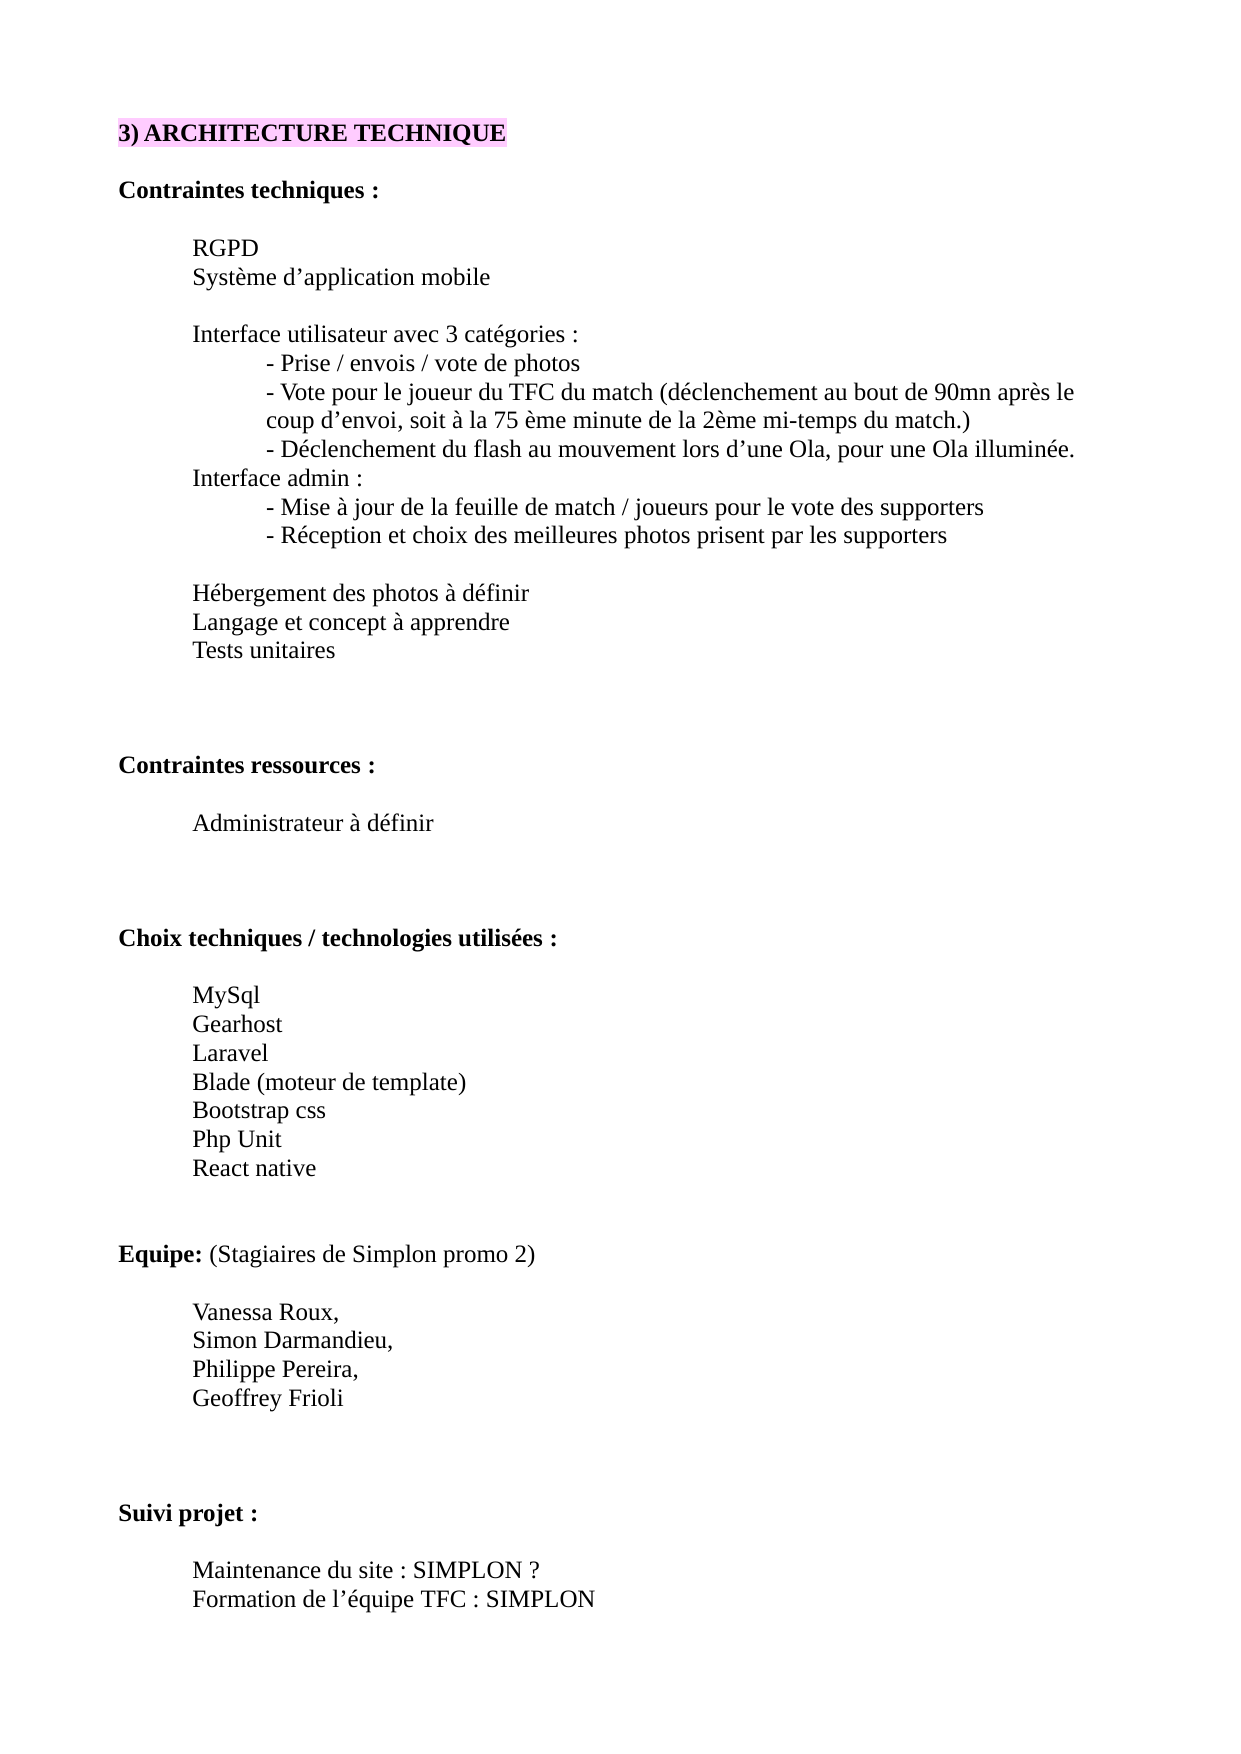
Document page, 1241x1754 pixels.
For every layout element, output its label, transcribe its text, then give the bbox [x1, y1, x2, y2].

text Geoffrey Frioli [118, 1383, 1122, 1412]
text Tests unitaires [118, 636, 1122, 664]
text Interface admin : [118, 463, 1122, 492]
text Simon Darmandieu, [118, 1326, 1122, 1354]
text Laravel [192, 1038, 1122, 1067]
text - Vote pour le joueur du TFC du match (déclenchement au bout de 90mn après le coup d’envoi, soit à la 75 ème minute de la 2ème mi-temps du match.) [118, 377, 1122, 434]
text - Déclenchement du flash au mouvement lors d’une Ola, pour une Ola illuminée. [118, 434, 1122, 463]
text Administrateur à définir [118, 808, 1122, 837]
text Php Unit [192, 1124, 1122, 1153]
text MySql [192, 981, 1122, 1009]
text Philippe Pereira, [118, 1354, 1122, 1383]
text Maintenance du site : SIMPLON ? [118, 1556, 1122, 1584]
text 3) ARCHITECTURE TECHNIQUE [118, 118, 1122, 147]
text Vanessa Roux, [118, 1297, 1122, 1326]
text Formation de l’équipe TFC : SIMPLON [118, 1584, 1122, 1613]
text - Prise / envois / vote de photos [118, 348, 1122, 377]
text Contraintes techniques : [118, 176, 1122, 204]
text Contraintes ressources : [118, 751, 1122, 779]
text - Mise à jour de la feuille de match / joueurs pour le vote des supporters [118, 492, 1122, 521]
text Equipe: (Stagiaires de Simplon promo 2) [118, 1239, 1122, 1268]
text RGPD [118, 233, 1122, 262]
text Gearhost [192, 1009, 1122, 1038]
text Suivi projet : [118, 1498, 1122, 1527]
text Bootstrap css [192, 1096, 1122, 1124]
text React native [192, 1153, 1122, 1182]
text Hébergement des photos à définir [118, 578, 1122, 607]
text Système d’application mobile [118, 262, 1122, 291]
text Choix techniques / technologies utilisées : [118, 923, 1122, 952]
text Langage et concept à apprendre [118, 607, 1122, 636]
text Interface utilisateur avec 3 catégories : [118, 319, 1122, 348]
text Blade (moteur de template) [192, 1067, 1122, 1096]
text - Réception et choix des meilleures photos prisent par les supporters [118, 521, 1122, 549]
